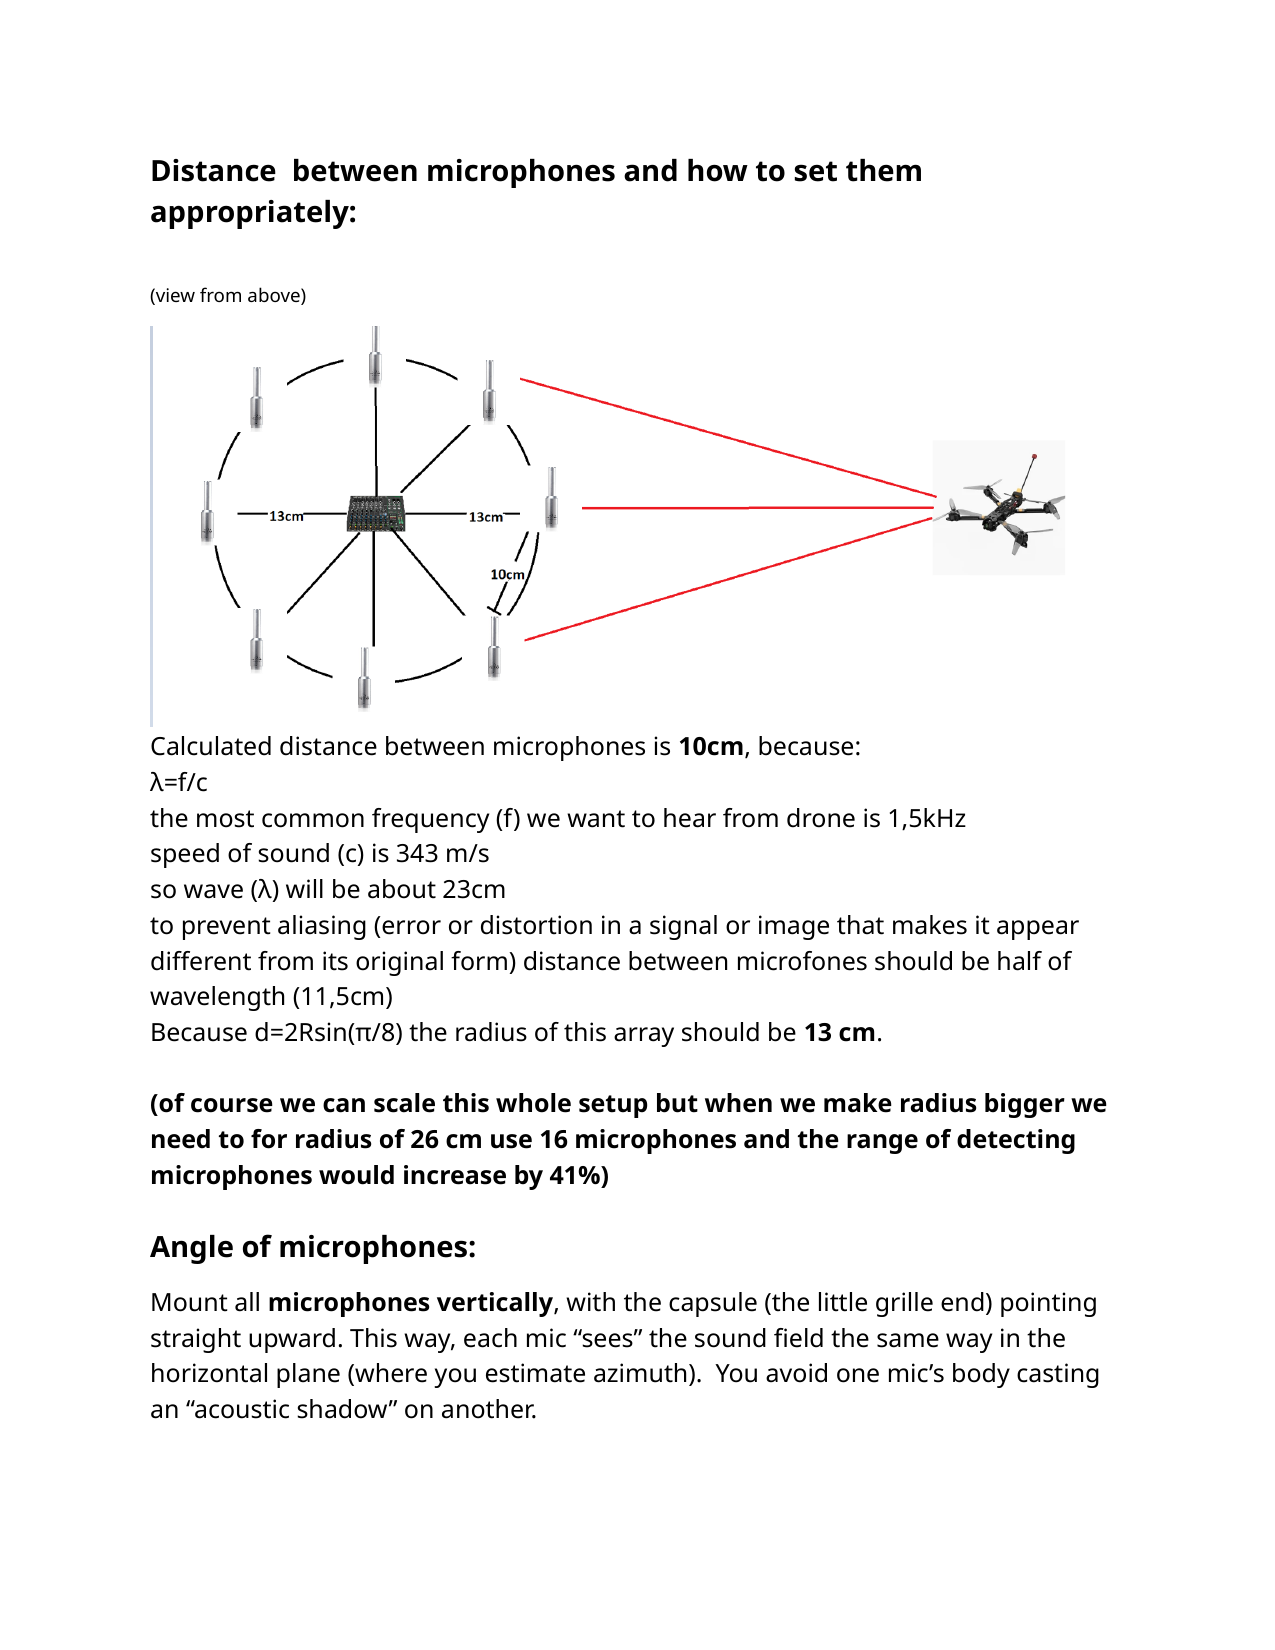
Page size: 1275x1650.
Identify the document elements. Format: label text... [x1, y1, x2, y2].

text Mount all microphones vertically, with the capsule (the little grille end) pointing straight upward. This way, each mic “sees” the sound field the same way in the horizontal plane (where you estimate azimuth). You avoid one mic’s body casting an “acoustic shadow” on another. [150, 1285, 1125, 1426]
text (view from above) [150, 250, 1125, 308]
text Calculated distance between microphones is 10cm, because: λ=f/c the most common frequency (f) we want to hear from drone is 1,5kHz speed of sound (c) is 343 m/s so wave (λ) will be about 23cm to prevent aliasing (error or distortion in a signal or image that makes it appear different from its original form) distance between microfones should be half of wavelength (11,5cm) Because d=2Rsin(π/8) the radius of this array should be 13 cm. (of course we can scale this whole setup but when we make radius bigger we need to for radius of 26 cm use 16 microphones and the range of detecting microphones would increase by 41%) Angle of microphones: [150, 727, 1125, 1266]
text Distance between microphones and how to set them appropriately: [150, 150, 1125, 231]
